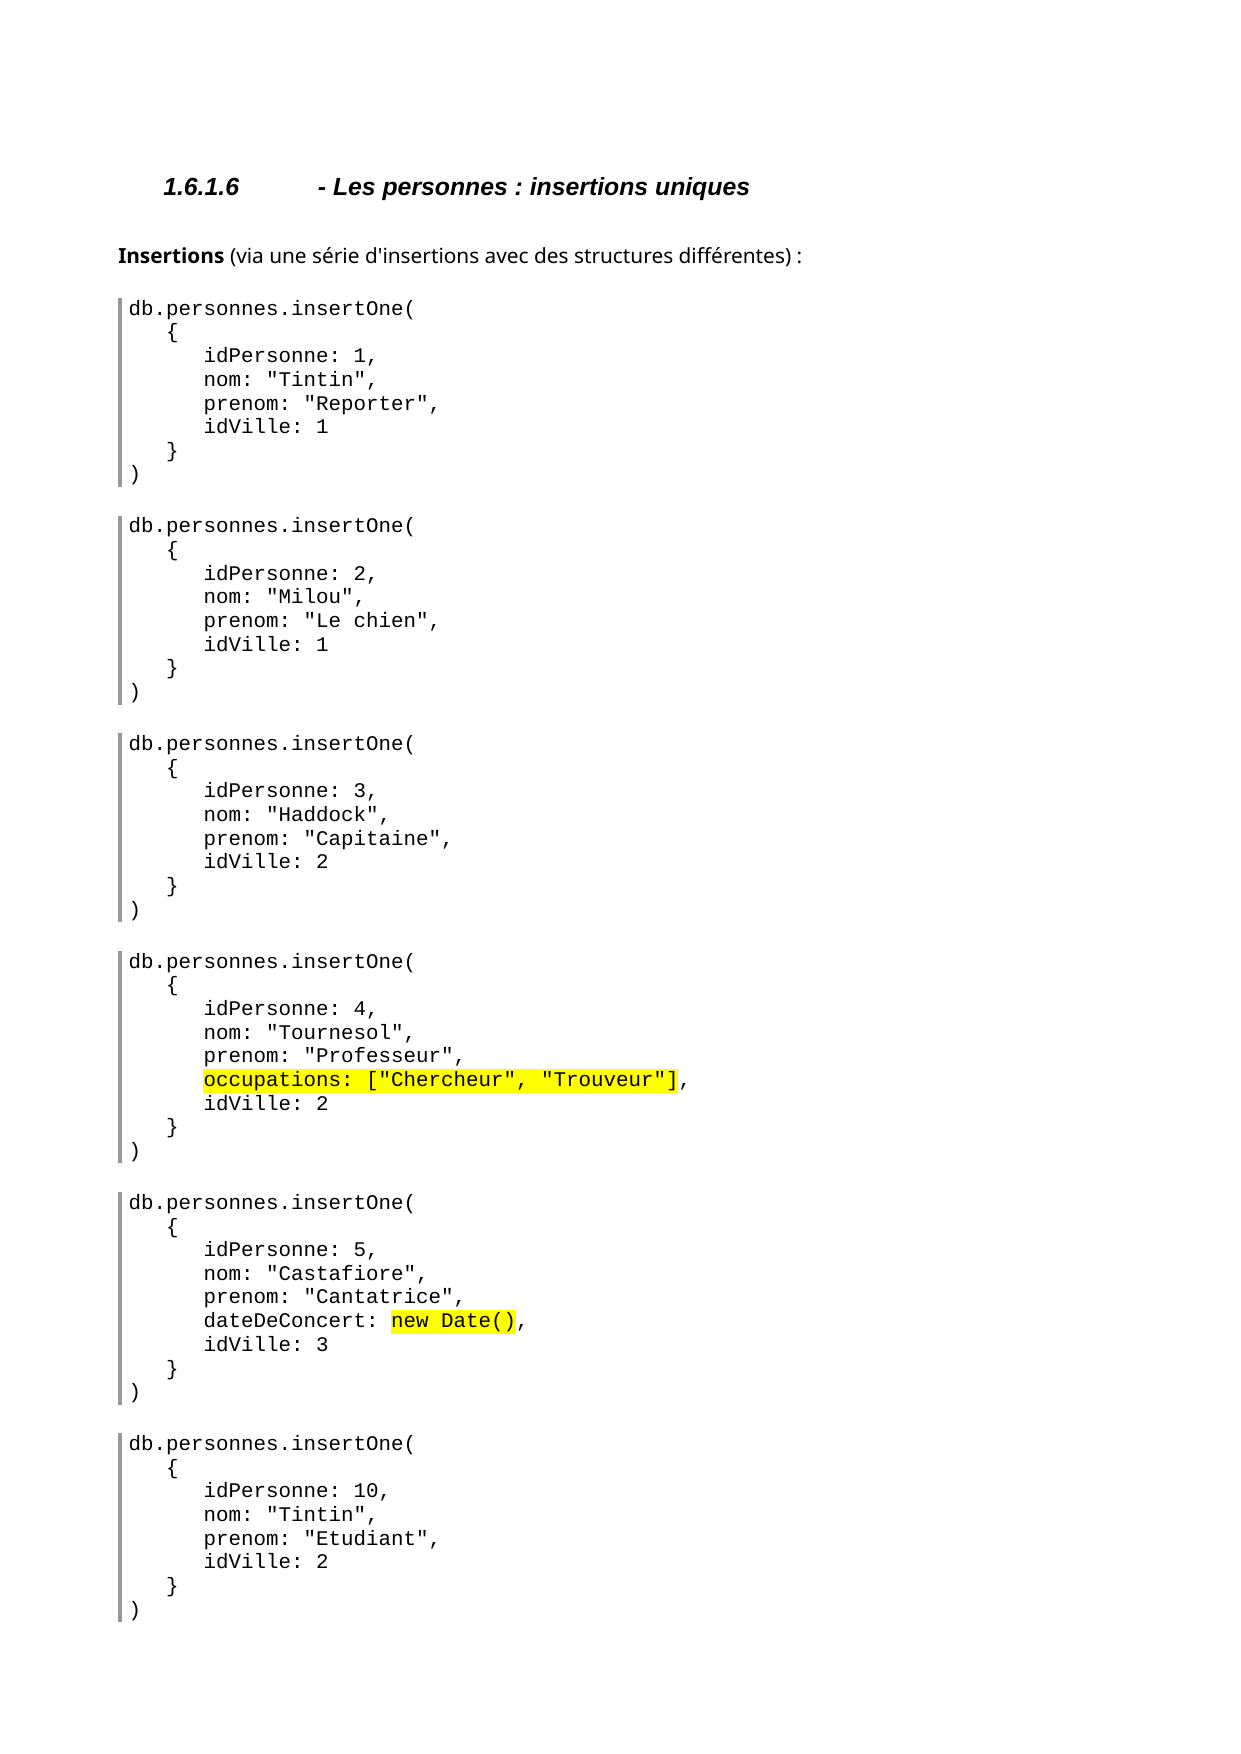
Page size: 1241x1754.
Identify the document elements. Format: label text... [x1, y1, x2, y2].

text { [122, 322, 1122, 345]
text db.personnes.insertOne( [122, 298, 1122, 322]
text prenom: "Professeur", [122, 1045, 1122, 1069]
text idPersonne: 5, [122, 1239, 1122, 1263]
text prenom: "Le chien", [122, 610, 1122, 634]
text { [122, 539, 1122, 563]
text dateDeConcert: new Date(), [122, 1310, 1122, 1334]
text nom: "Tournesol", [122, 1022, 1122, 1045]
text occupations: ["Chercheur", "Trouveur"], [122, 1069, 1122, 1093]
text idPersonne: 1, [122, 345, 1122, 369]
text } [122, 440, 1122, 463]
text db.personnes.insertOne( [122, 516, 1122, 539]
text nom: "Tintin", [122, 369, 1122, 392]
text } [122, 1116, 1122, 1140]
text prenom: "Capitaine", [122, 828, 1122, 851]
text } [122, 657, 1122, 681]
text db.personnes.insertOne( [122, 1433, 1122, 1457]
text idVille: 3 [122, 1334, 1122, 1357]
text nom: "Tintin", [122, 1504, 1122, 1528]
text prenom: "Reporter", [122, 392, 1122, 416]
text nom: "Castafiore", [122, 1263, 1122, 1287]
text ) [122, 681, 1122, 705]
text { [122, 1216, 1122, 1239]
text idVille: 2 [122, 1093, 1122, 1116]
text db.personnes.insertOne( [122, 951, 1122, 974]
text idVille: 2 [122, 851, 1122, 875]
text ) [122, 1381, 1122, 1405]
text { [122, 1457, 1122, 1481]
text idPersonne: 4, [122, 998, 1122, 1022]
text prenom: "Cantatrice", [122, 1287, 1122, 1310]
text idPersonne: 10, [122, 1481, 1122, 1504]
text { [122, 974, 1122, 998]
text { [122, 757, 1122, 780]
text ) [122, 899, 1122, 922]
text ) [122, 1599, 1122, 1622]
text ) [122, 1140, 1122, 1163]
text db.personnes.insertOne( [122, 733, 1122, 757]
text idVille: 1 [122, 416, 1122, 440]
text } [122, 875, 1122, 899]
text ) [122, 463, 1122, 487]
text idPersonne: 2, [122, 563, 1122, 586]
text } [122, 1357, 1122, 1381]
subtitle - Les personnes : insertions uniques [163, 172, 1122, 200]
text } [122, 1575, 1122, 1599]
text Insertions (via une série d'insertions avec des structures différentes) : [118, 241, 1122, 269]
text nom: "Milou", [122, 586, 1122, 610]
text nom: "Haddock", [122, 804, 1122, 828]
text idVille: 2 [122, 1551, 1122, 1575]
text prenom: "Etudiant", [122, 1528, 1122, 1551]
text db.personnes.insertOne( [122, 1192, 1122, 1216]
text idPersonne: 3, [122, 780, 1122, 804]
text idVille: 1 [122, 634, 1122, 657]
